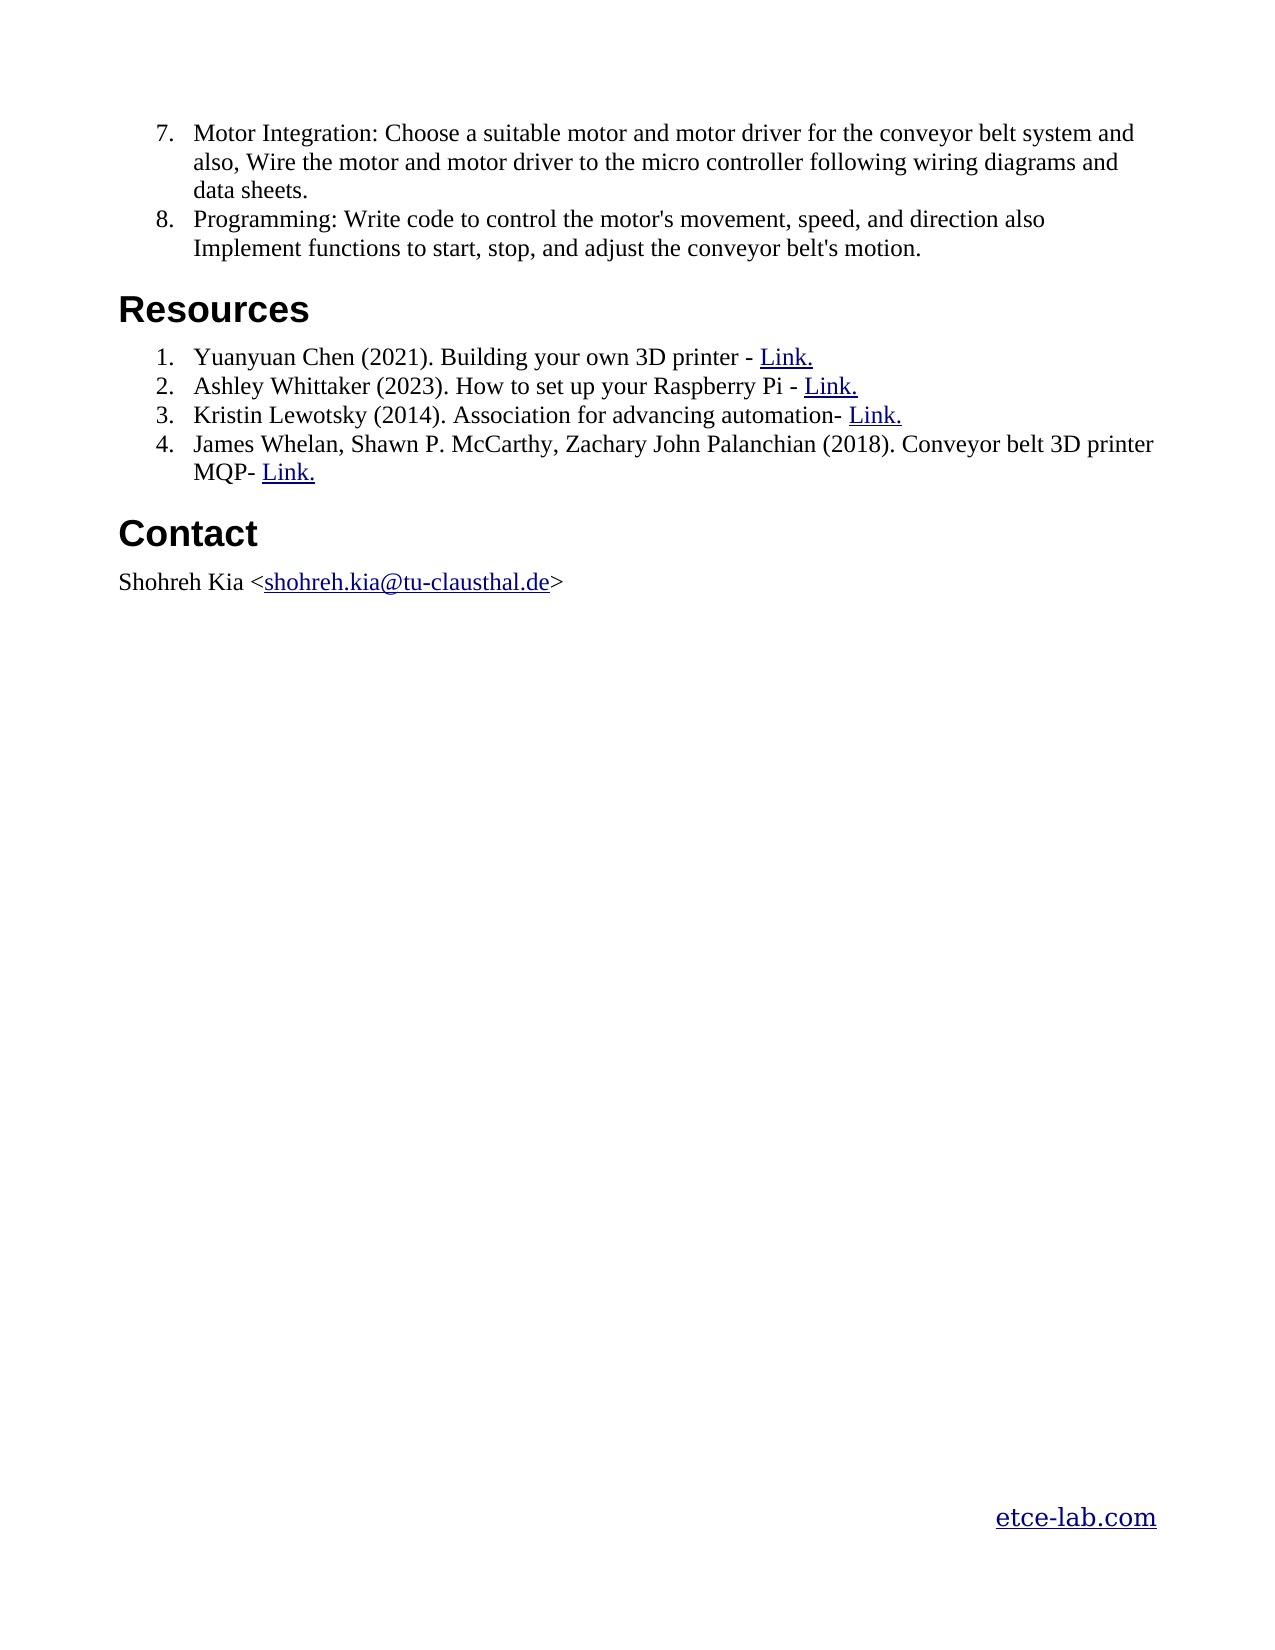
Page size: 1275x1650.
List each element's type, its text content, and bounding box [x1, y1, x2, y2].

list James Whelan, Shawn P. McCarthy, Zachary John Palanchian (2018). Conveyor belt 3D printer MQP- Link. [156, 429, 1157, 486]
subtitle Resources [118, 287, 1157, 330]
list Motor Integration: Choose a suitable motor and motor driver for the conveyor belt system and also, Wire the motor and motor driver to the micro controller following wiring diagrams and data sheets. [156, 118, 1157, 204]
list Kristin Lewotsky (2014). Association for advancing automation- Link. [156, 400, 1157, 429]
list Programming: Write code to control the motor's movement, speed, and direction also Implement functions to start, stop, and adjust the conveyor belt's motion. [156, 204, 1157, 262]
subtitle Contact [118, 511, 1157, 554]
text Shohreh Kia <shohreh.kia@tu-clausthal.de> [118, 567, 1157, 596]
list Yuanyuan Chen (2021). Building your own 3D printer - Link. [156, 342, 1157, 371]
list Ashley Whittaker (2023). How to set up your Raspberry Pi - Link. [156, 371, 1157, 400]
